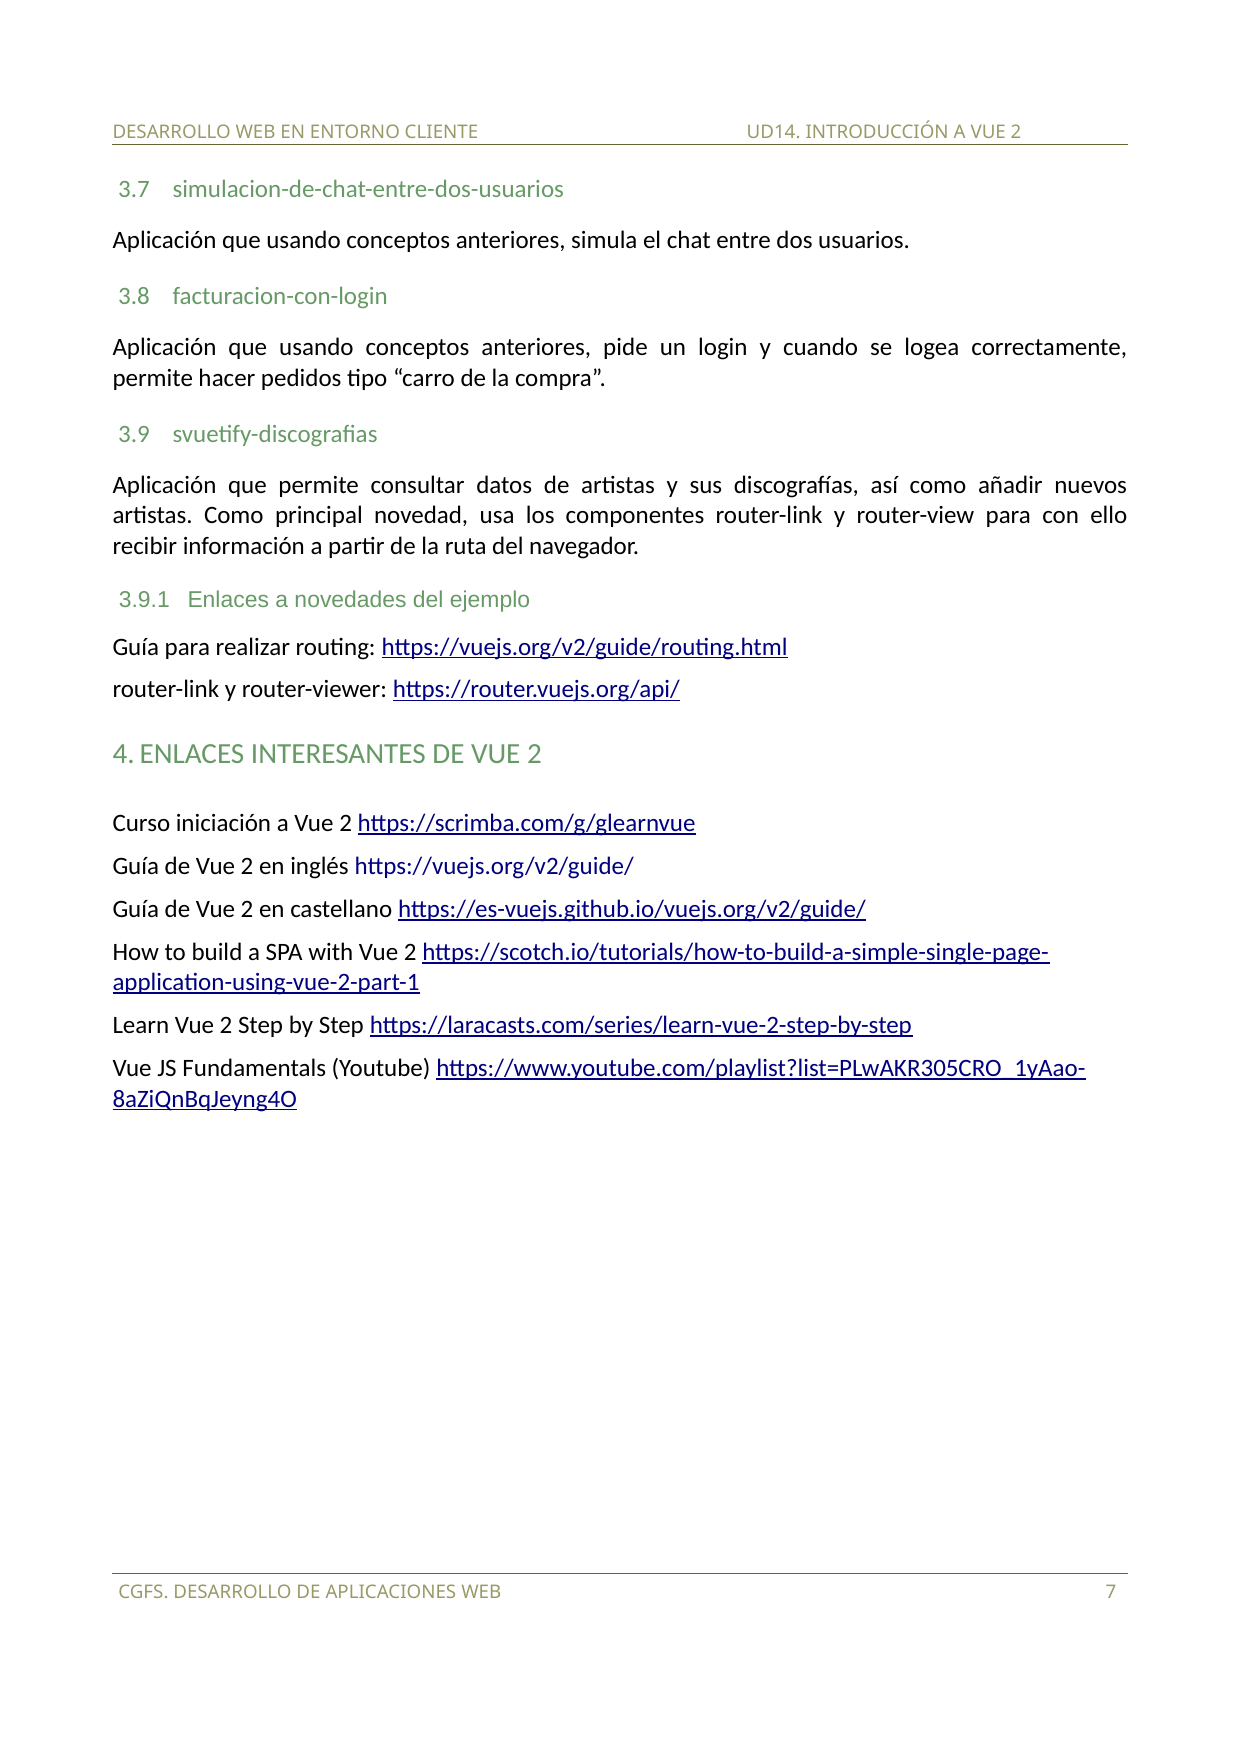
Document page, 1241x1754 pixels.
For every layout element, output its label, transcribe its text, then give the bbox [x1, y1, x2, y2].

text Aplicación que usando conceptos anteriores, simula el chat entre dos usuarios. [112, 224, 1128, 255]
text Curso iniciación a Vue 2 https://scrimba.com/g/glearnvue [112, 807, 1128, 838]
text Learn Vue 2 Step by Step https://laracasts.com/series/learn-vue-2-step-by-step [112, 1009, 1128, 1040]
text Guía para realizar routing: https://vuejs.org/v2/guide/routing.html [112, 631, 1128, 661]
text Aplicación que usando conceptos anteriores, pide un login y cuando se logea correctamente, permite hacer pedidos tipo “carro de la compra”. [112, 332, 1128, 393]
text How to build a SPA with Vue 2 https://scotch.io/tutorials/how-to-build-a-simple-single-page-application-using-vue-2-part-1 [112, 936, 1128, 997]
subtitle simulacion-de-chat-entre-dos-usuarios [112, 173, 1128, 204]
subtitle facturacion-con-login [112, 280, 1128, 311]
text router-link y router-viewer: https://router.vuejs.org/api/ [112, 674, 1128, 704]
text Aplicación que permite consultar datos de artistas y sus discografías, así como añadir nuevos artistas. Como principal novedad, usa los componentes router-link y router-view para con ello recibir información a partir de la ruta del navegador. [112, 469, 1128, 561]
text Vue JS Fundamentals (Youtube) https://www.youtube.com/playlist?list=PLwAKR305CRO_1yAao-8aZiQnBqJeyng4O [112, 1052, 1128, 1113]
text Guía de Vue 2 en castellano https://es-vuejs.github.io/vuejs.org/v2/guide/ [112, 893, 1128, 923]
subtitle Enlaces interesantes de Vue 2 [112, 735, 1128, 771]
subtitle Enlaces a novedades del ejemplo [112, 586, 1128, 612]
subtitle svuetify-discografias [112, 418, 1128, 448]
text Guía de Vue 2 en inglés https://vuejs.org/v2/guide/ [112, 850, 1128, 881]
